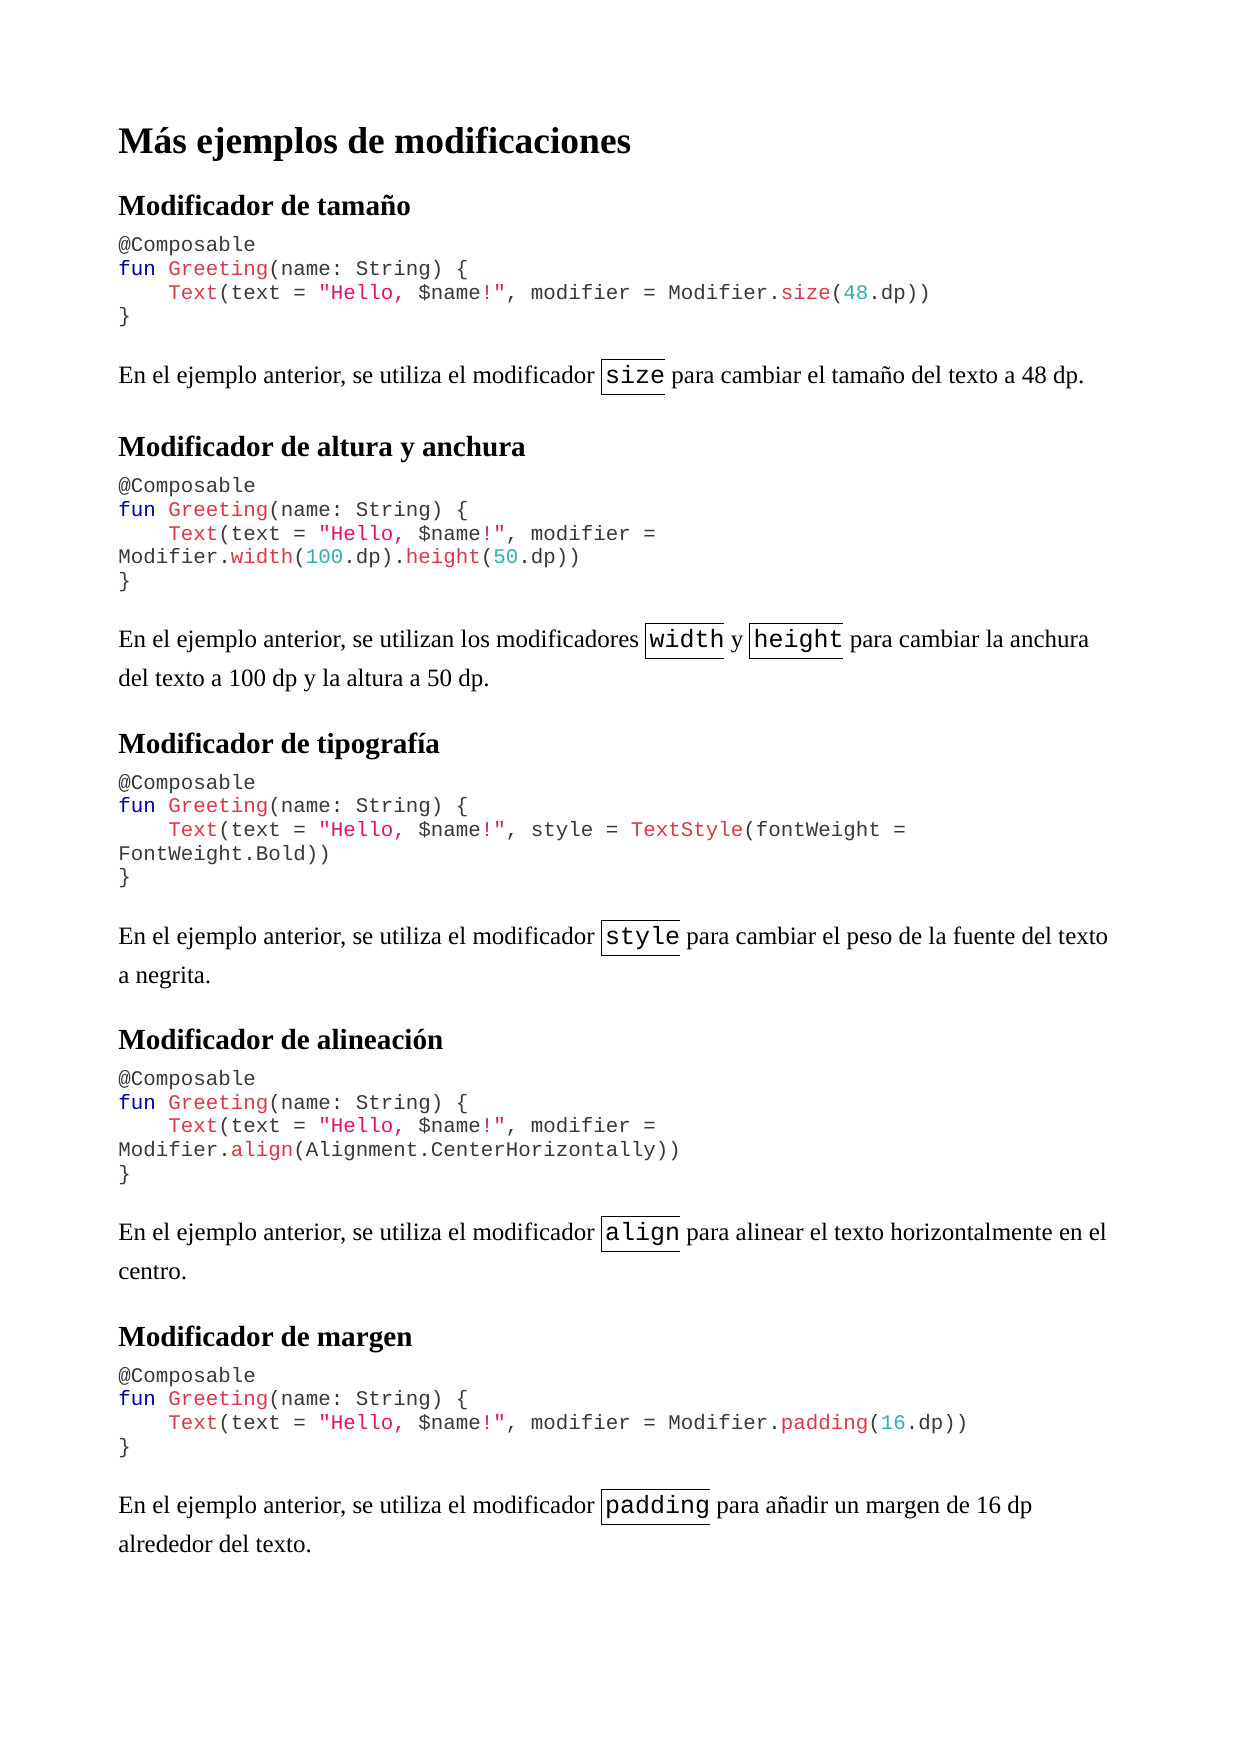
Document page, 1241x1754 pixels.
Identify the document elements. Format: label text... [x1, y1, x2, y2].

text @Composable [118, 234, 1122, 258]
text fun Greeting(name: String) { [118, 795, 1122, 819]
text } [118, 305, 1122, 329]
subtitle Modificador de margen​ [118, 1319, 1122, 1352]
text En el ejemplo anterior, se utiliza el modificador style para cambiar el peso de la fuente del texto a negrita. [118, 919, 1122, 989]
text } [118, 866, 1122, 890]
text @Composable [118, 1068, 1122, 1092]
text En el ejemplo anterior, se utilizan los modificadores width y height para cambiar la anchura del texto a 100 dp y la altura a 50 dp. [118, 623, 1122, 692]
text fun Greeting(name: String) { [118, 1388, 1122, 1412]
text @Composable [118, 772, 1122, 795]
text Text(text = "Hello, $name!", modifier = Modifier.size(48.dp)) [118, 282, 1122, 305]
subtitle Modificador de altura y anchura​ [118, 429, 1122, 463]
subtitle Modificador de alineación​ [118, 1022, 1122, 1056]
subtitle Más ejemplos de modificaciones​ [118, 118, 1122, 161]
text } [118, 1163, 1122, 1186]
text @Composable [118, 475, 1122, 499]
text } [118, 1436, 1122, 1459]
text En el ejemplo anterior, se utiliza el modificador padding para añadir un margen de 16 dp alrededor del texto. [118, 1489, 1122, 1558]
text Text(text = "Hello, $name!", modifier = Modifier.padding(16.dp)) [118, 1412, 1122, 1436]
text Text(text = "Hello, $name!", modifier = Modifier.width(100.dp).height(50.dp)) [118, 523, 1122, 570]
text En el ejemplo anterior, se utiliza el modificador align para alinear el texto horizontalmente en el centro. [118, 1216, 1122, 1285]
text fun Greeting(name: String) { [118, 1092, 1122, 1116]
subtitle Modificador de tipografía​ [118, 726, 1122, 759]
text } [118, 570, 1122, 593]
text fun Greeting(name: String) { [118, 499, 1122, 523]
subtitle Modificador de tamaño​ [118, 188, 1122, 222]
text Text(text = "Hello, $name!", style = TextStyle(fontWeight = FontWeight.Bold)) [118, 819, 1122, 866]
text En el ejemplo anterior, se utiliza el modificador size para cambiar el tamaño del texto a 48 dp. [118, 358, 1122, 395]
text Text(text = "Hello, $name!", modifier = Modifier.align(Alignment.CenterHorizontally)) [118, 1116, 1122, 1163]
text @Composable [118, 1365, 1122, 1388]
text fun Greeting(name: String) { [118, 258, 1122, 282]
